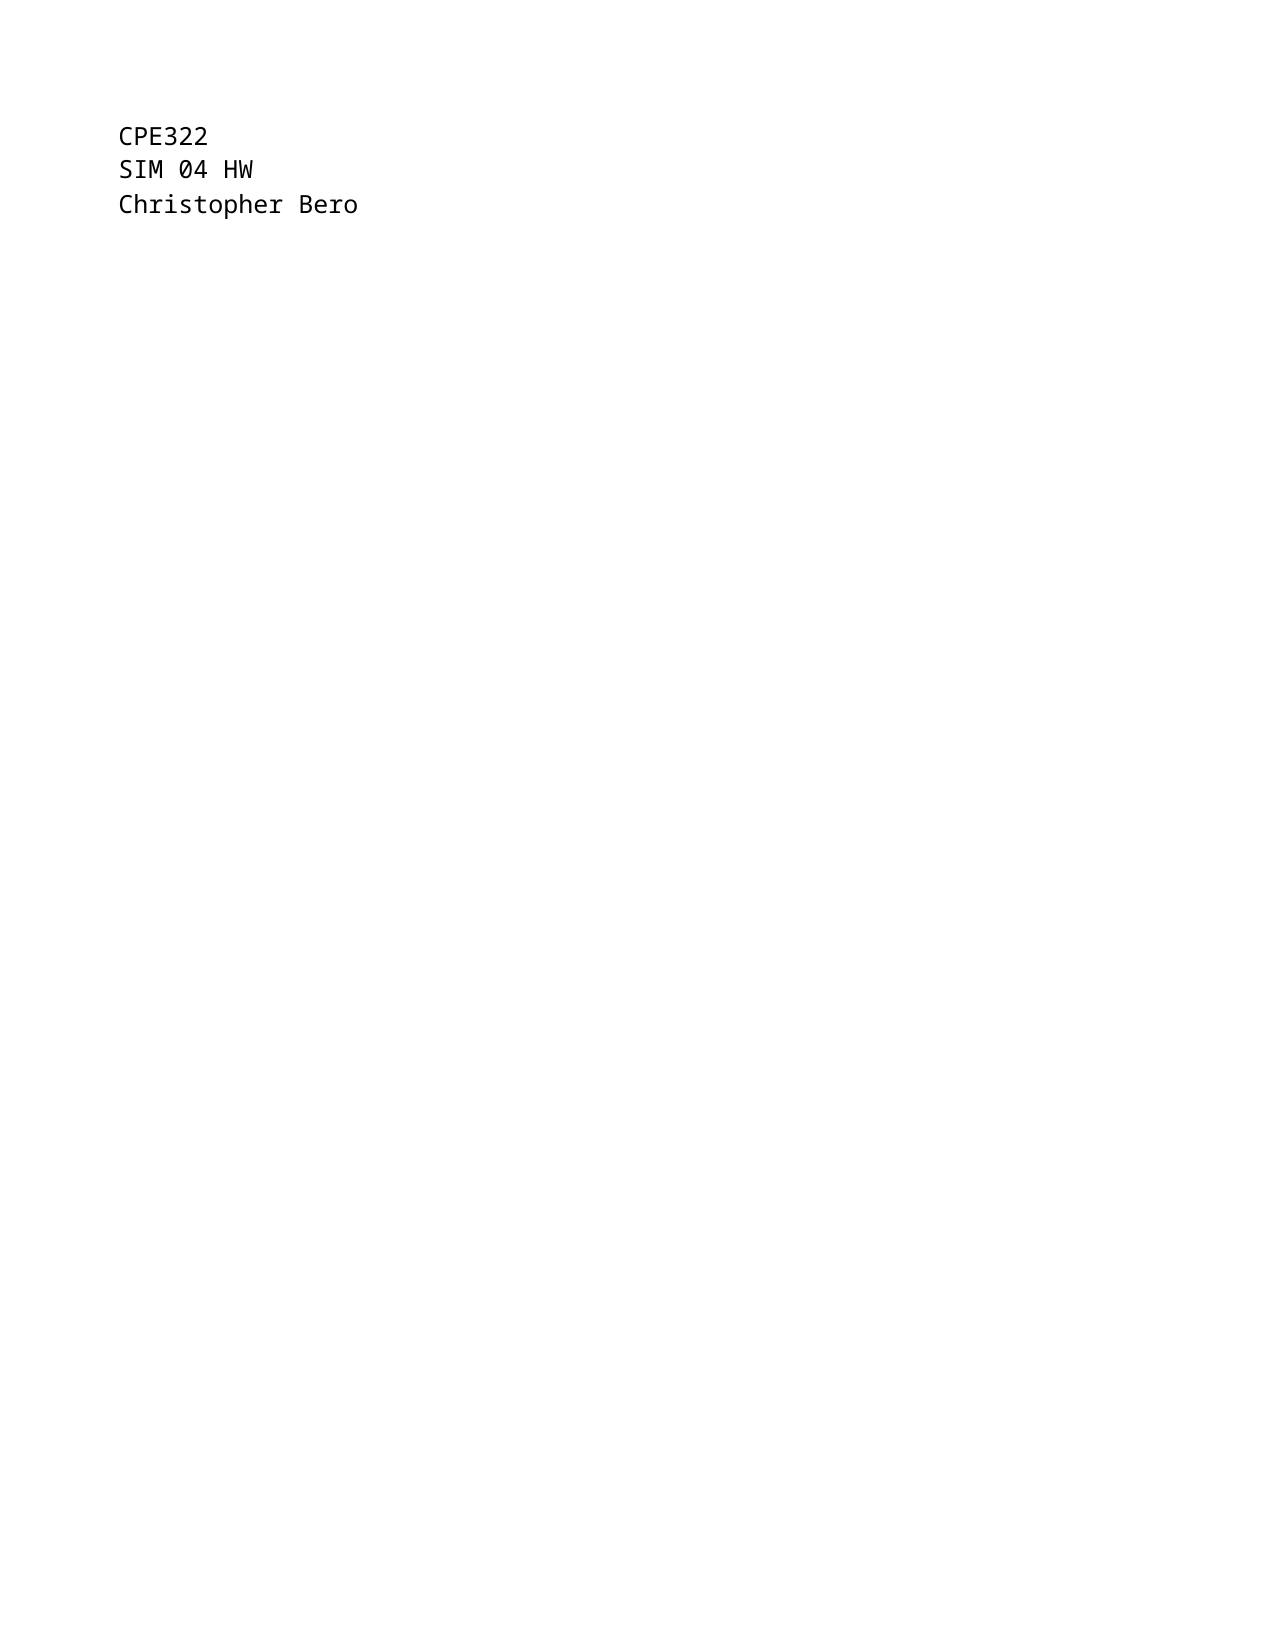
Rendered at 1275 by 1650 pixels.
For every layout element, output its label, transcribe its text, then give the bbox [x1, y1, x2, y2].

text Christopher Bero [118, 186, 1157, 220]
text SIM 04 HW [118, 152, 1157, 186]
text CPE322 [118, 118, 1157, 152]
